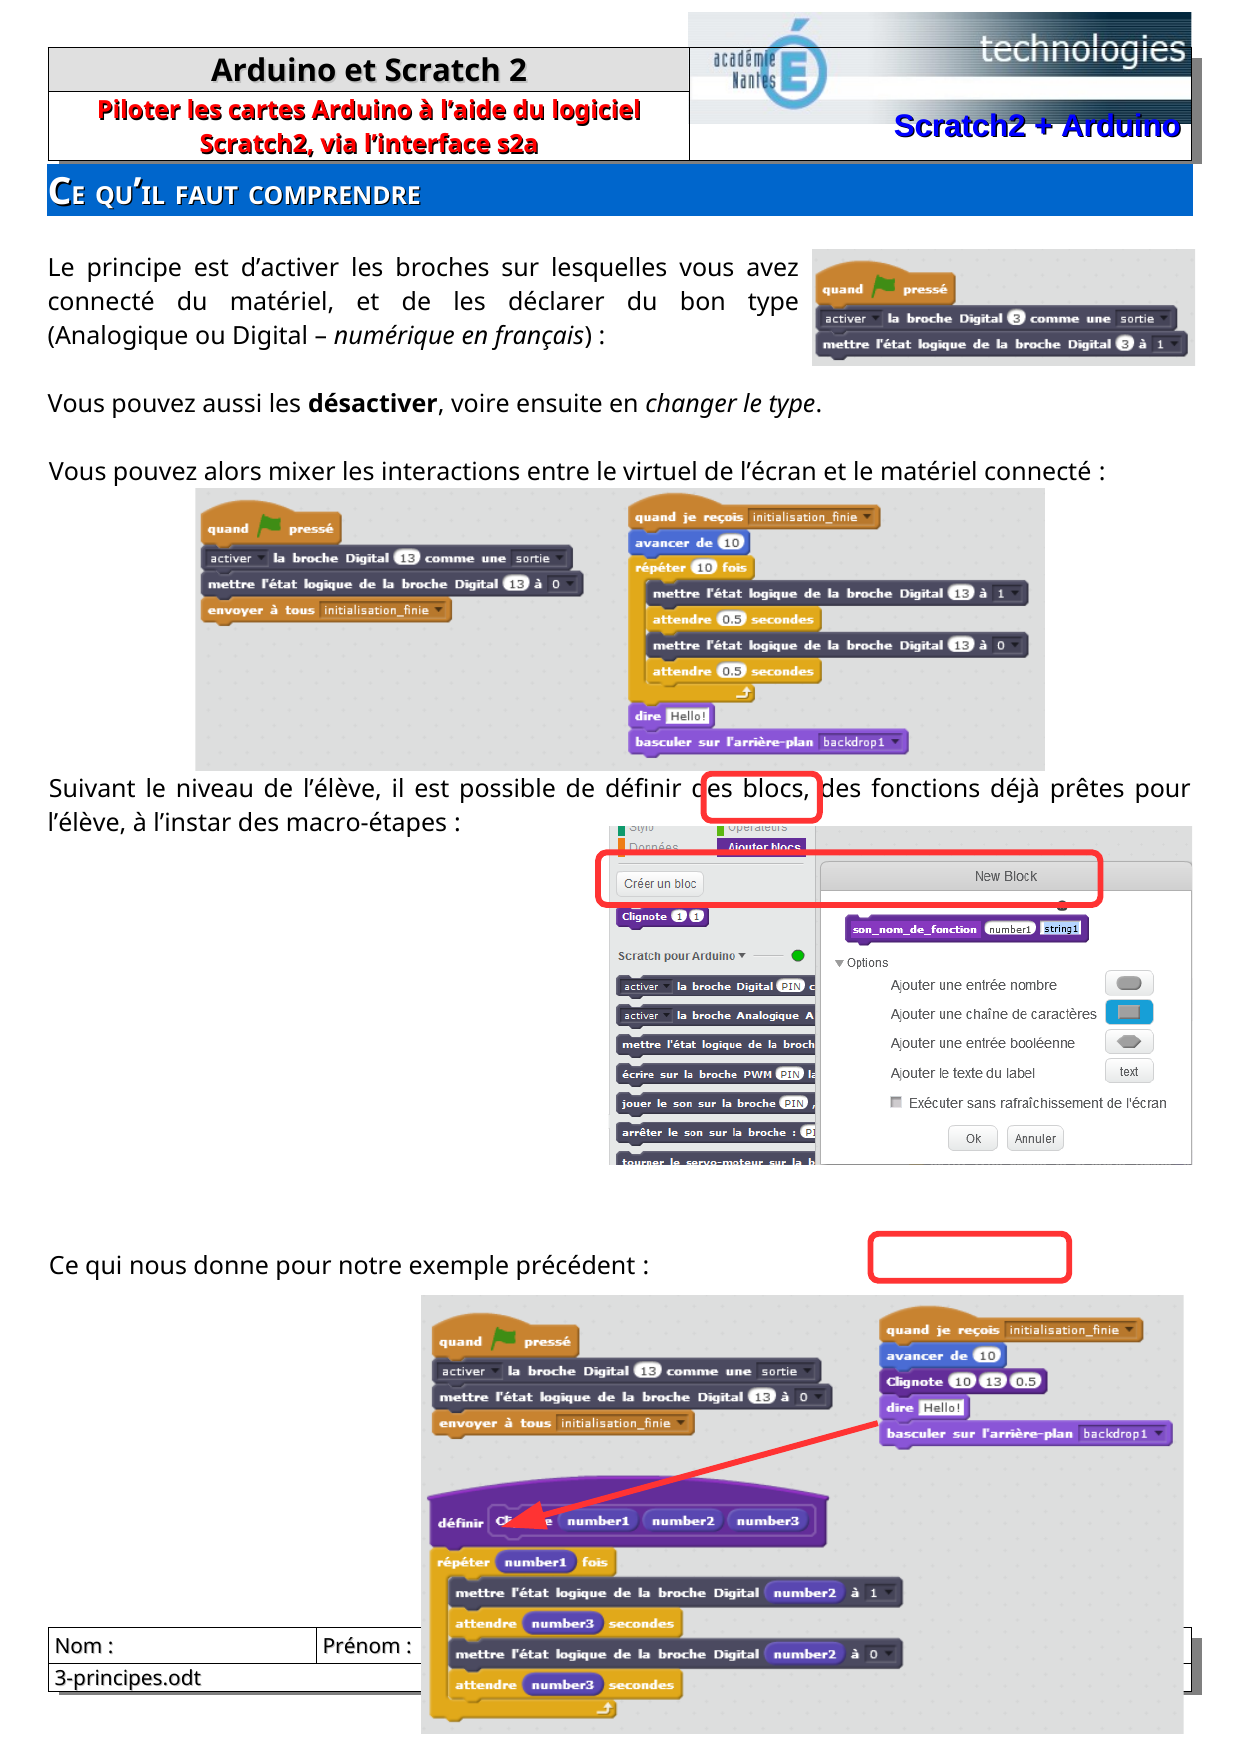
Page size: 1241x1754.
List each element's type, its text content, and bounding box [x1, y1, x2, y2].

text Le principe est d’activer les broches sur lesquelles vous avez connecté du matériel, et de les déclarer du bon type (Analogique ou Digital – numérique en français) : [47, 249, 812, 352]
text [1069, 1248, 1193, 1282]
text Vous pouvez aussi les désactiver, voire ensuite en changer le type. [47, 386, 1193, 420]
text Suivant le niveau de l’élève, il est possible de définir des blocs, des fonctions déjà prêtes pour l’élève, à l’instar des macro-étapes : [47, 488, 1193, 839]
picture [608, 826, 1193, 1165]
text Ce qui nous donne pour notre exemple précédent : [47, 1248, 871, 1282]
picture [690, 48, 1191, 124]
picture [688, 12, 1192, 47]
picture [812, 249, 1196, 366]
subtitle Ce qu’il faut comprendre [47, 164, 1193, 216]
text [874, 1248, 1066, 1277]
text Vous pouvez alors mixer les interactions entre le virtuel de l’écran et le matériel connecté : [47, 454, 1193, 488]
picture [195, 488, 1045, 771]
picture [421, 1295, 1184, 1734]
picture [608, 856, 1097, 902]
